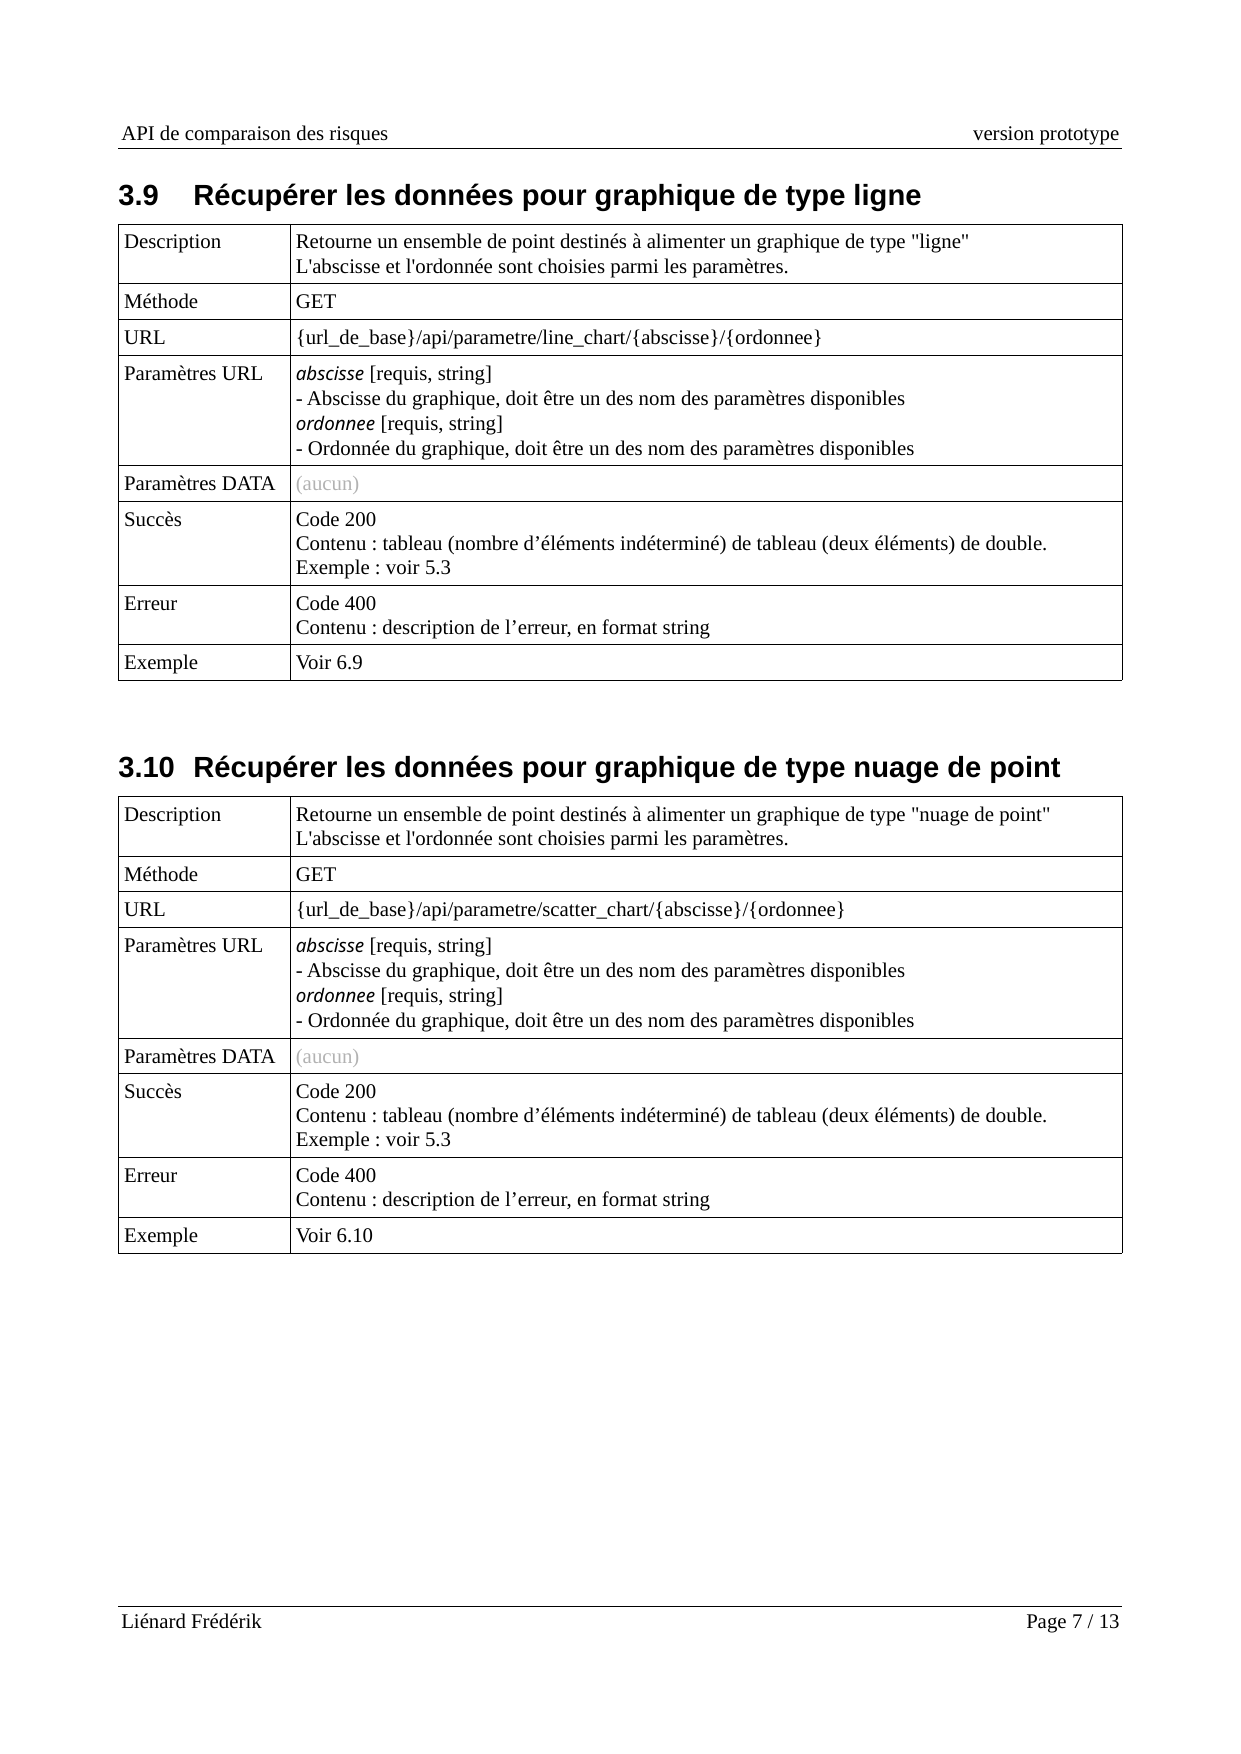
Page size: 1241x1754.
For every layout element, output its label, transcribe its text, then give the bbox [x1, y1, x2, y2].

table_cell Exemple [119, 645, 290, 680]
subtitle Récupérer les données pour graphique de type nuage de point [118, 750, 1122, 783]
table_cell Méthode [119, 284, 290, 319]
subtitle Récupérer les données pour graphique de type ligne [118, 178, 1122, 211]
table_cell (aucun) [291, 1039, 1122, 1073]
table_cell GET [291, 857, 1122, 891]
table_cell (aucun) [291, 466, 1122, 501]
table_header Description [119, 797, 290, 856]
table_cell URL [119, 892, 290, 927]
table_cell Paramètres DATA [119, 466, 290, 501]
table_cell Code 400 Contenu : description de l’erreur, en format string [291, 586, 1122, 644]
table_cell Erreur [119, 586, 290, 644]
table_cell {url_de_base}/api/parametre/scatter_chart/{abscisse}/{ordonnee} [291, 892, 1122, 927]
table_cell Paramètres URL [119, 928, 290, 1038]
table_cell Code 200 Contenu : tableau (nombre d’éléments indéterminé) de tableau (deux éléments) de double. Exemple : voir 5.3 [291, 1074, 1122, 1157]
table_cell Voir 6.10 [291, 1218, 1122, 1252]
table_cell Paramètres DATA [119, 1039, 290, 1073]
table_cell abscisse [requis, string] - Abscisse du graphique, doit être un des nom des paramètres disponibles ordonnee [requis, string] - Ordonnée du graphique, doit être un des nom des paramètres disponibles [291, 356, 1122, 465]
table_header Retourne un ensemble de point destinés à alimenter un graphique de type "nuage de point" L'abscisse et l'ordonnée sont choisies parmi les paramètres. [291, 797, 1122, 856]
table_header Description [119, 225, 290, 283]
table_cell Erreur [119, 1158, 290, 1217]
table_cell GET [291, 284, 1122, 319]
table_cell Succès [119, 502, 290, 585]
table_cell Succès [119, 1074, 290, 1157]
table_cell Exemple [119, 1218, 290, 1252]
table_cell Méthode [119, 857, 290, 891]
table_cell URL [119, 320, 290, 354]
table_cell abscisse [requis, string] - Abscisse du graphique, doit être un des nom des paramètres disponibles ordonnee [requis, string] - Ordonnée du graphique, doit être un des nom des paramètres disponibles [291, 928, 1122, 1038]
table_cell {url_de_base}/api/parametre/line_chart/{abscisse}/{ordonnee} [291, 320, 1122, 354]
table_cell Voir 6.9 [291, 645, 1122, 680]
table_cell Code 200 Contenu : tableau (nombre d’éléments indéterminé) de tableau (deux éléments) de double. Exemple : voir 5.3 [291, 502, 1122, 585]
table_cell Paramètres URL [119, 356, 290, 465]
table_cell Code 400 Contenu : description de l’erreur, en format string [291, 1158, 1122, 1217]
table_header Retourne un ensemble de point destinés à alimenter un graphique de type "ligne" L'abscisse et l'ordonnée sont choisies parmi les paramètres. [291, 225, 1122, 283]
